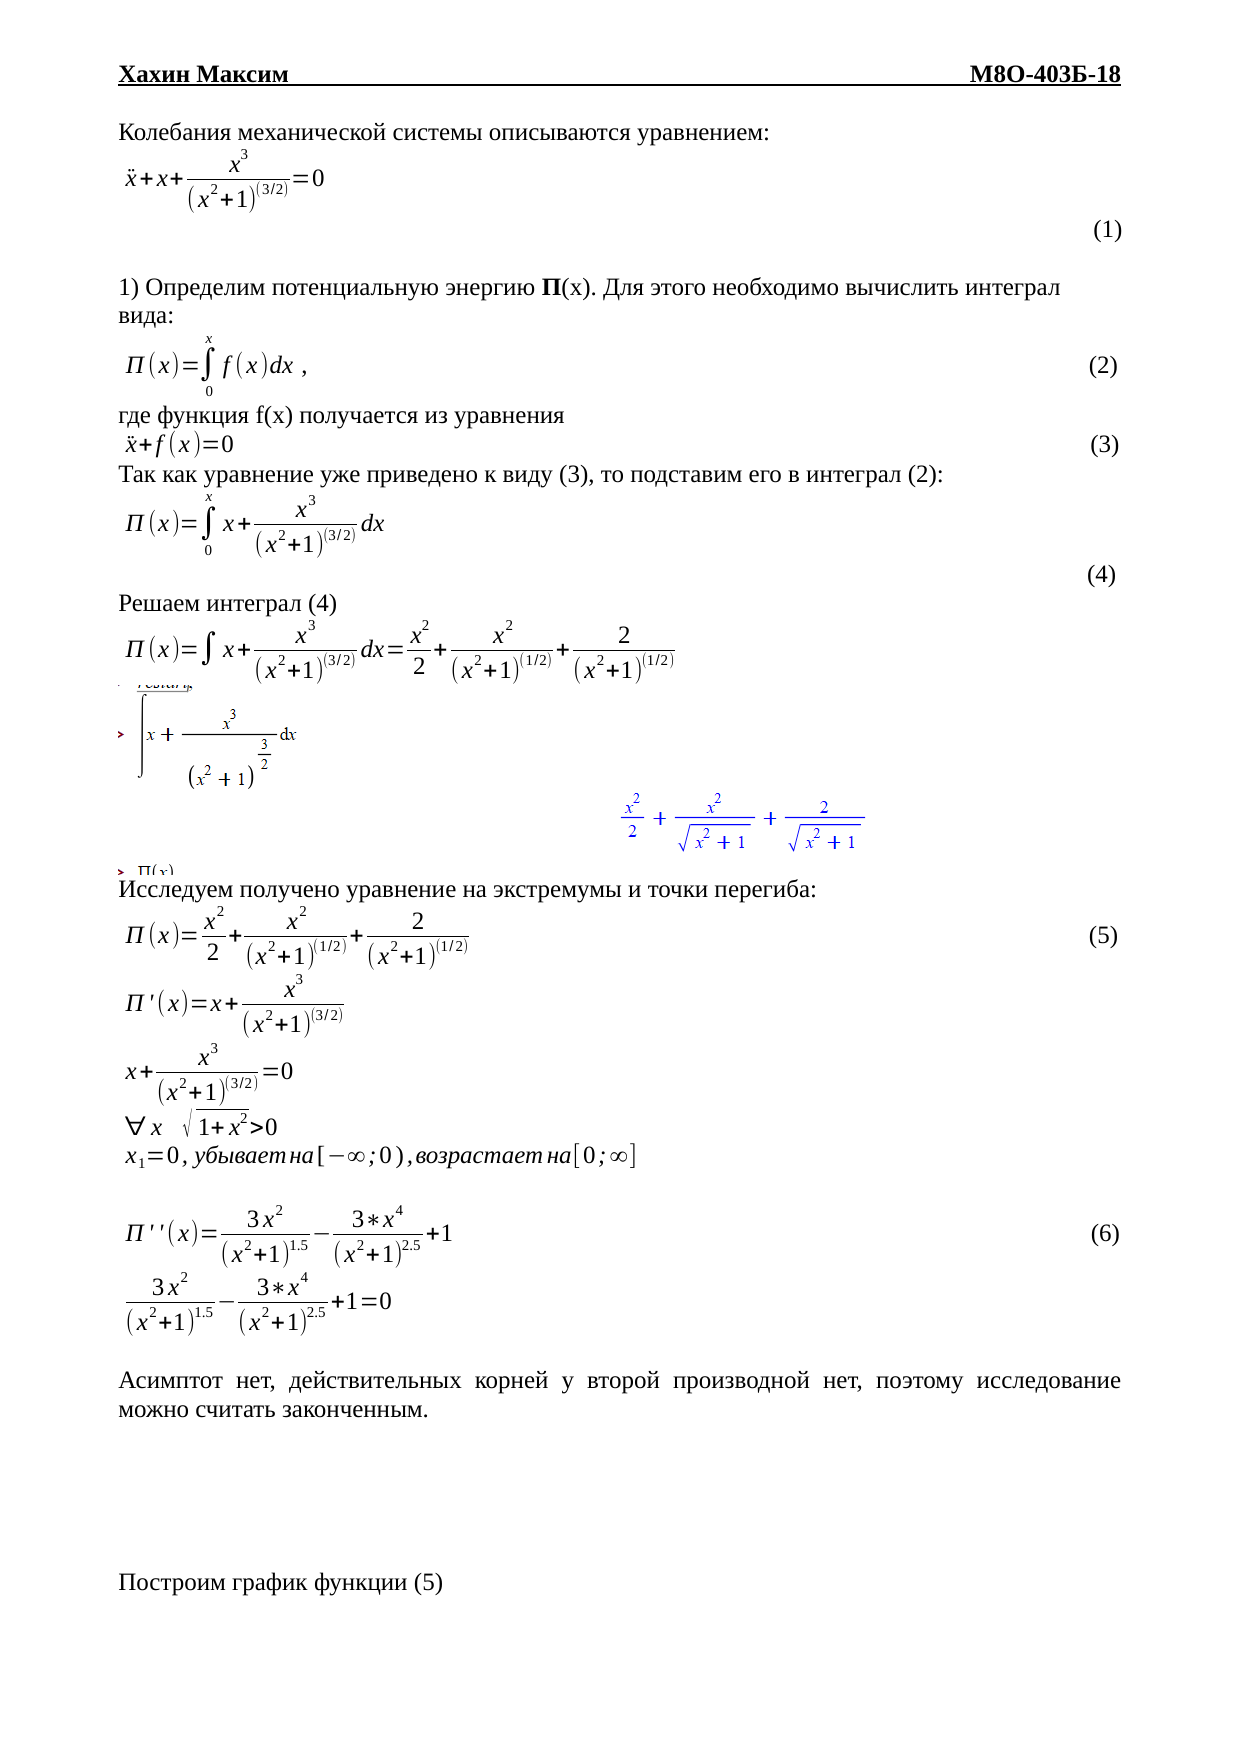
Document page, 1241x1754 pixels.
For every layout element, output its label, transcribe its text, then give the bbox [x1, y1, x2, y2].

text Так как уравнение уже приведено к виду (3), то подставим его в интеграл (2): [118, 459, 1122, 488]
text Исследуем получено уравнение на экстремумы и точки перегиба: [118, 874, 1122, 903]
text (1) [118, 214, 1122, 243]
text Асимптот нет, действительных корней у второй производной нет, поэтому исследование можно считать законченным. [118, 1366, 1122, 1423]
text 1) Определим потенциальную энергию П(х). Для этого необходимо вычислить интеграл вида: [118, 272, 1122, 329]
text (3) [118, 429, 1122, 459]
text , (2) [118, 329, 1122, 400]
text (6) [118, 1201, 1122, 1269]
text Построим график функции (5) [118, 1567, 1122, 1596]
text (5) [118, 903, 1122, 971]
picture [118, 685, 1011, 875]
text (4) [118, 559, 1122, 588]
text Решаем интеграл (4) [118, 588, 1122, 617]
text где функция f(x) получается из уравнения [118, 400, 1122, 429]
text Колебания механической системы описываются уравнением: [118, 117, 1122, 146]
